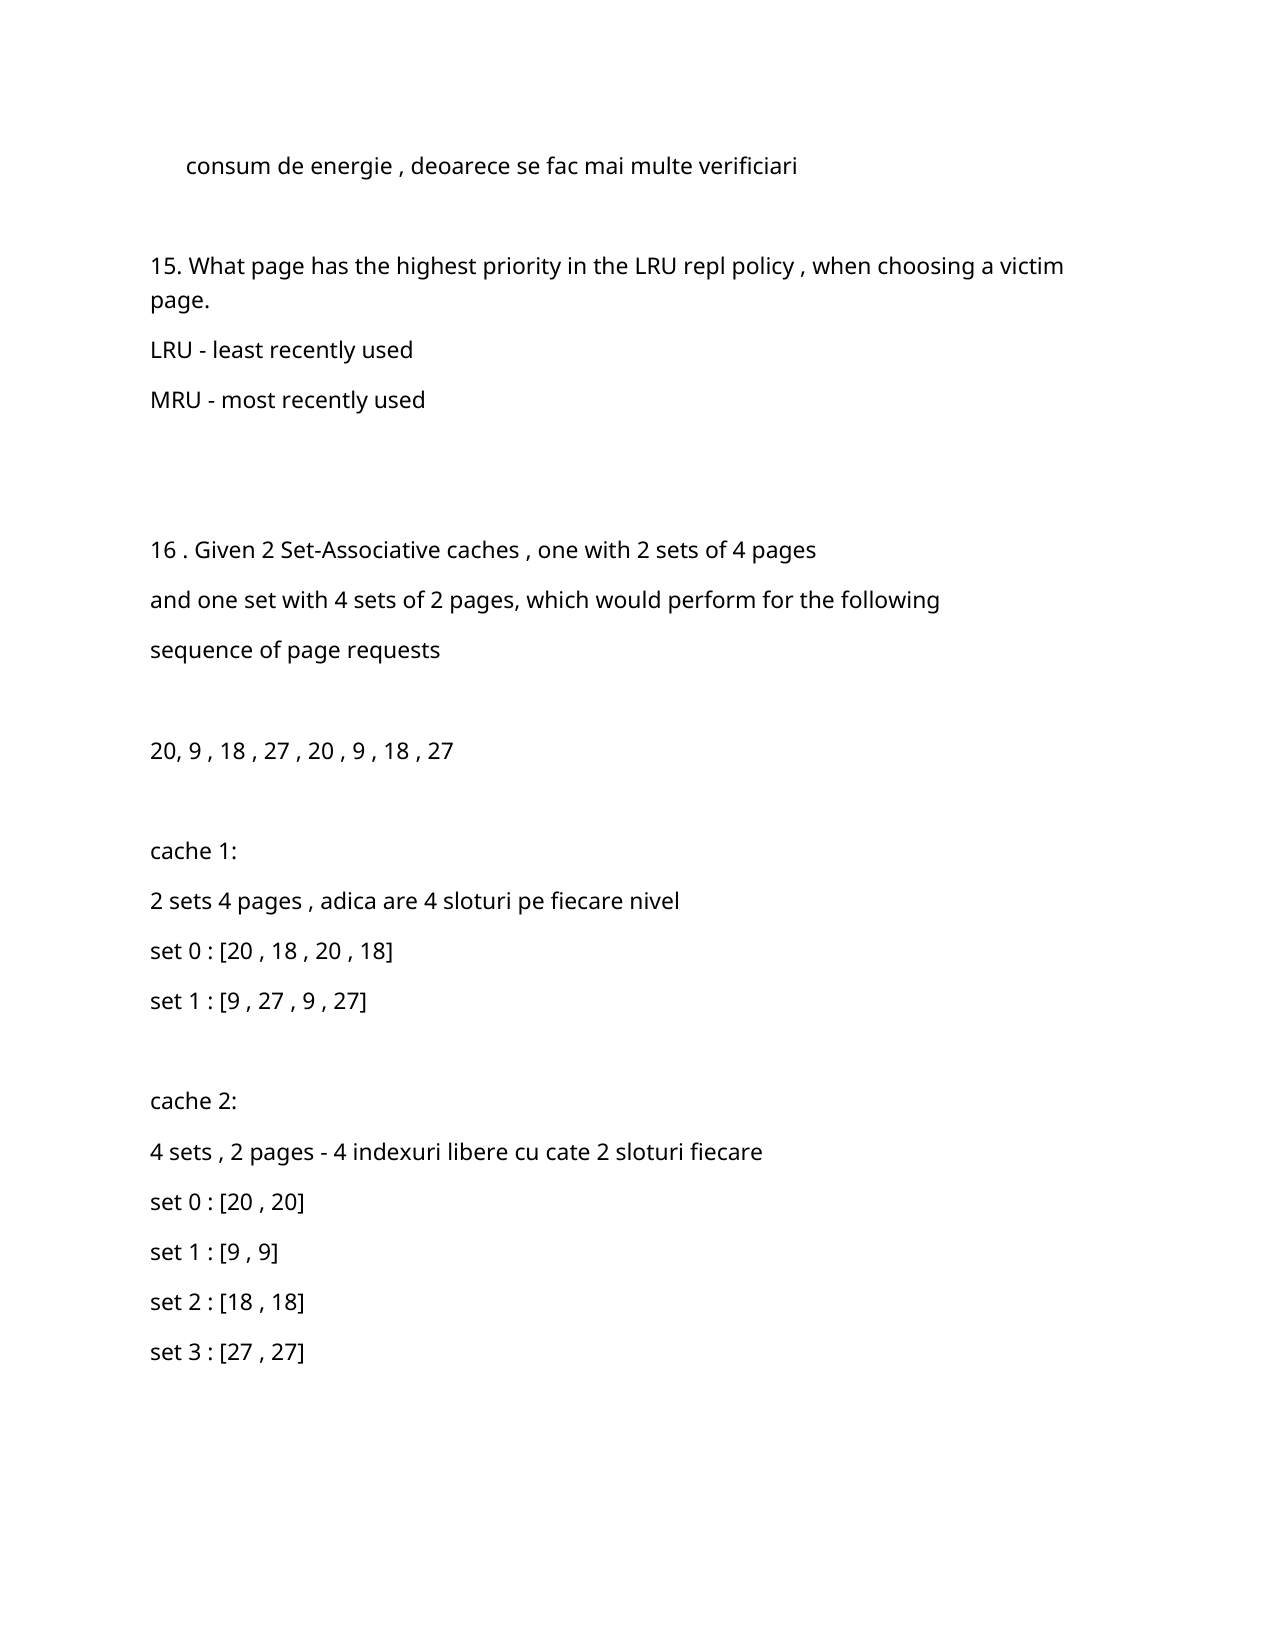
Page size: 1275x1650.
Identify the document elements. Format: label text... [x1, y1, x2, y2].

text 20, 9 , 18 , 27 , 20 , 9 , 18 , 27 [150, 734, 1125, 766]
text sequence of page requests [150, 634, 1125, 666]
text and one set with 4 sets of 2 pages, which would perform for the following [150, 584, 1125, 616]
text cache 1: [150, 835, 1125, 866]
text 4 sets , 2 pages - 4 indexuri libere cu cate 2 sloturi fiecare [150, 1135, 1125, 1167]
text 16 . Given 2 Set-Associative caches , one with 2 sets of 4 pages [150, 534, 1125, 565]
text 2 sets 4 pages , adica are 4 sloturi pe fiecare nivel [150, 885, 1125, 916]
text MRU - most recently used [150, 384, 1125, 415]
text set 3 : [27 , 27] [150, 1336, 1125, 1367]
text cache 2: [150, 1085, 1125, 1117]
text LRU - least recently used [150, 334, 1125, 365]
text set 1 : [9 , 9] [150, 1236, 1125, 1267]
text set 0 : [20 , 18 , 20 , 18] [150, 935, 1125, 966]
text set 0 : [20 , 20] [150, 1186, 1125, 1217]
text set 2 : [18 , 18] [150, 1286, 1125, 1317]
text 15. What page has the highest priority in the LRU repl policy , when choosing a victim page. [150, 250, 1125, 315]
text set 1 : [9 , 27 , 9 , 27] [150, 985, 1125, 1016]
text consum de energie , deoarece se fac mai multe verificiari [150, 150, 1125, 181]
